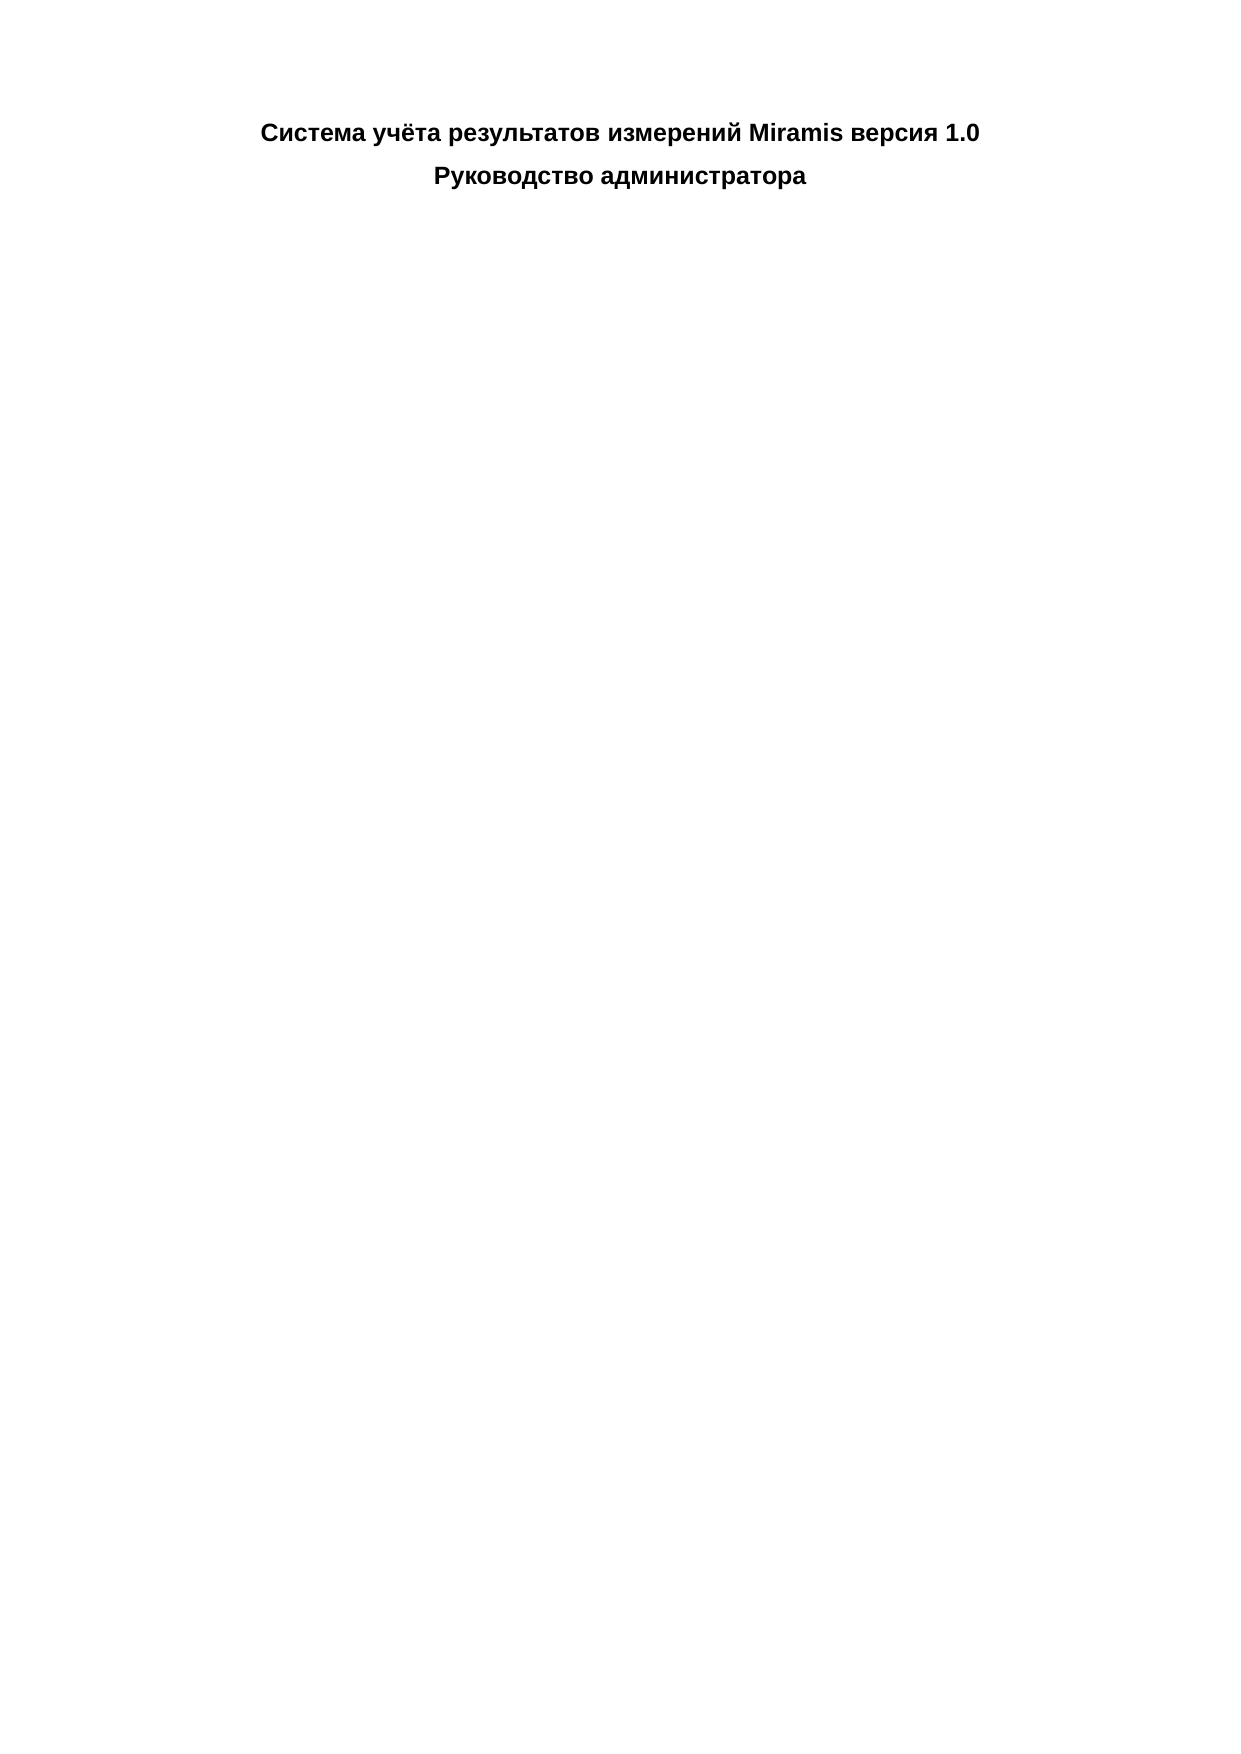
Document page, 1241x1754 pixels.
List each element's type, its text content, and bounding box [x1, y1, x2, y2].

text Система учёта результатов измерений Miramis версия 1.0 [118, 118, 1122, 147]
text Руководство администратора [118, 161, 1122, 190]
